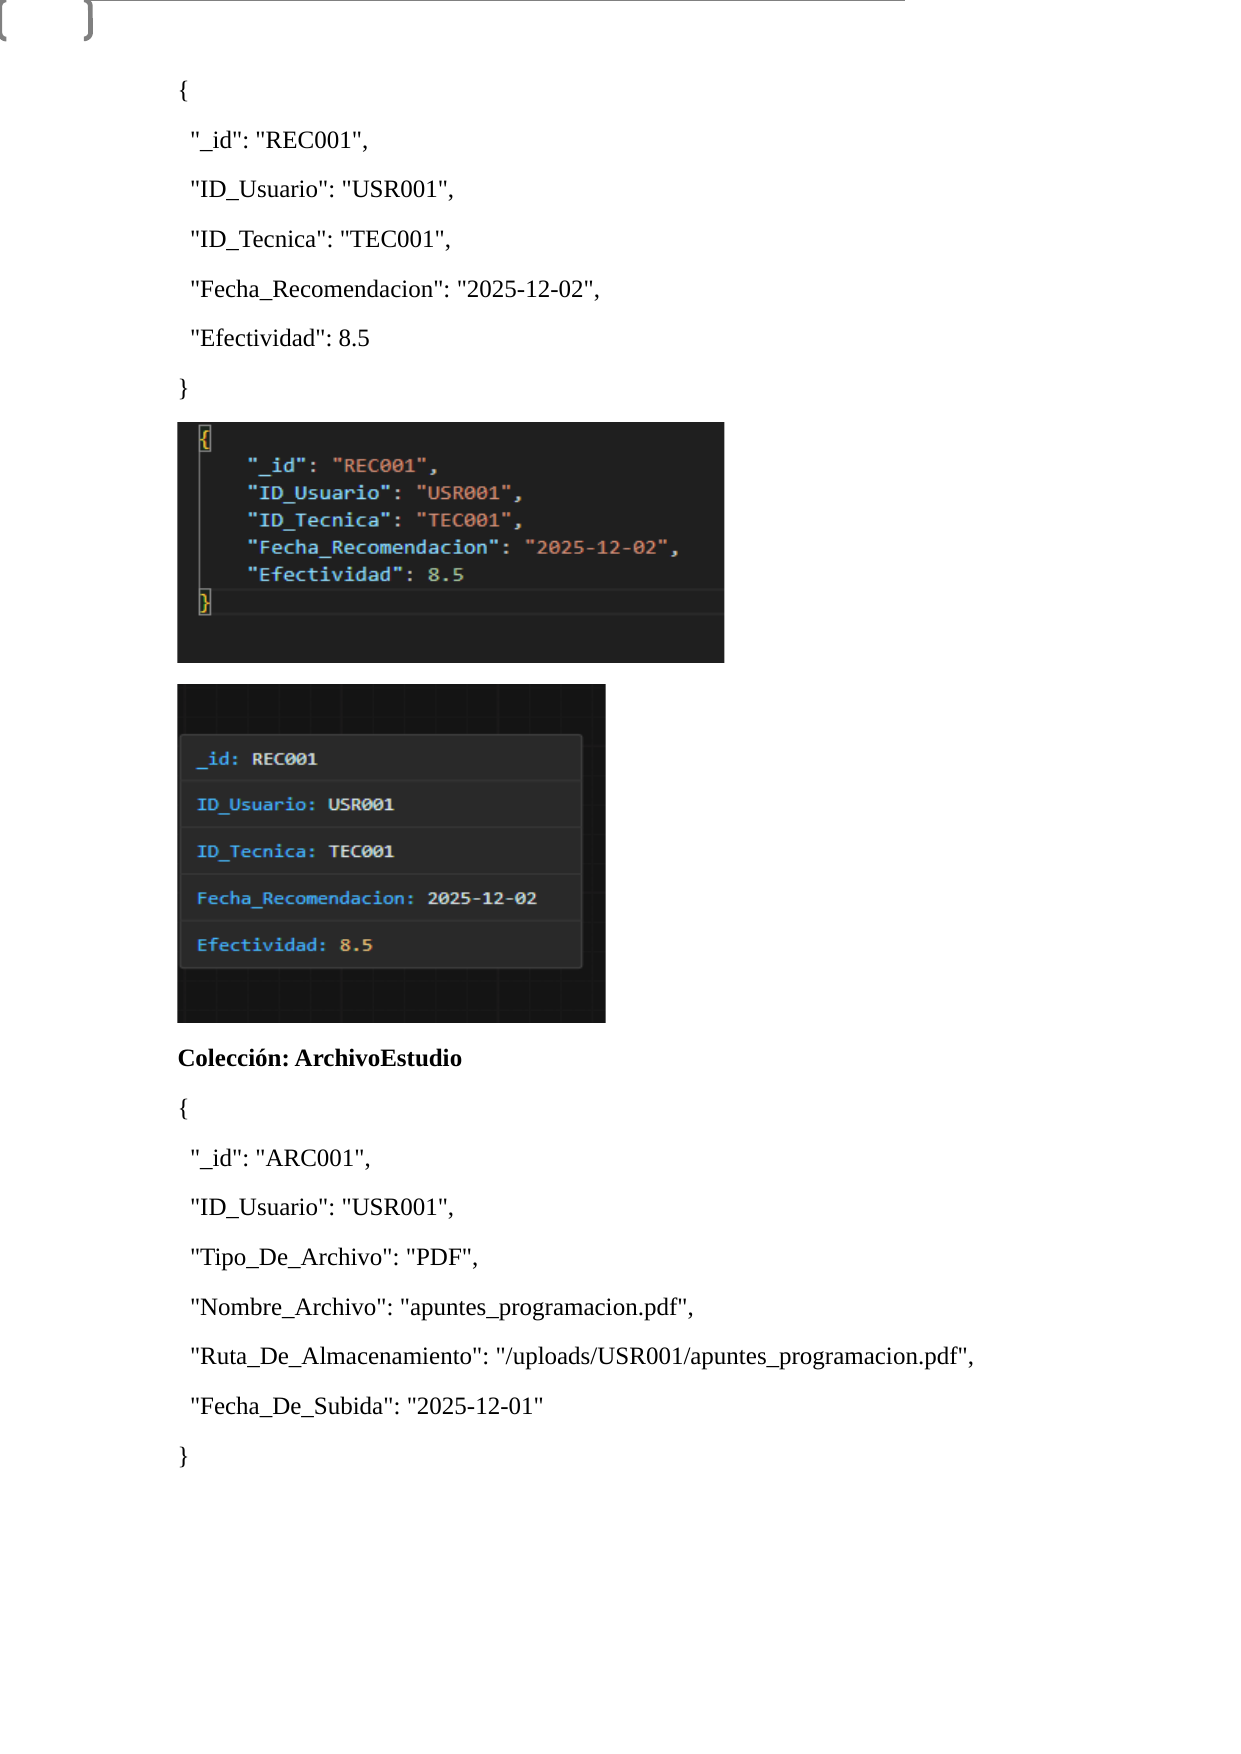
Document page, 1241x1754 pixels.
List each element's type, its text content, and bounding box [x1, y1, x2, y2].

text } [177, 373, 1063, 402]
text "_id": "REC001", [177, 125, 1063, 153]
text "Nombre_Archivo": "apuntes_programacion.pdf", [177, 1292, 1063, 1321]
text "Efectividad": 8.5 [177, 323, 1063, 352]
text "Fecha_De_Subida": "2025-12-01" [177, 1391, 1063, 1420]
text "ID_Usuario": "USR001", [177, 174, 1063, 203]
text "Ruta_De_Almacenamiento": "/uploads/USR001/apuntes_programacion.pdf", [177, 1341, 1063, 1370]
text "ID_Tecnica": "TEC001", [177, 224, 1063, 253]
text { [177, 1093, 1063, 1122]
text "ID_Usuario": "USR001", [177, 1192, 1063, 1221]
text } [177, 1441, 1063, 1469]
text "Tipo_De_Archivo": "PDF", [177, 1242, 1063, 1271]
text Colección: ArchivoEstudio [177, 1043, 1063, 1072]
text "_id": "ARC001", [177, 1143, 1063, 1171]
text { [177, 75, 1063, 104]
text "Fecha_Recomendacion": "2025-12-02", [177, 274, 1063, 302]
